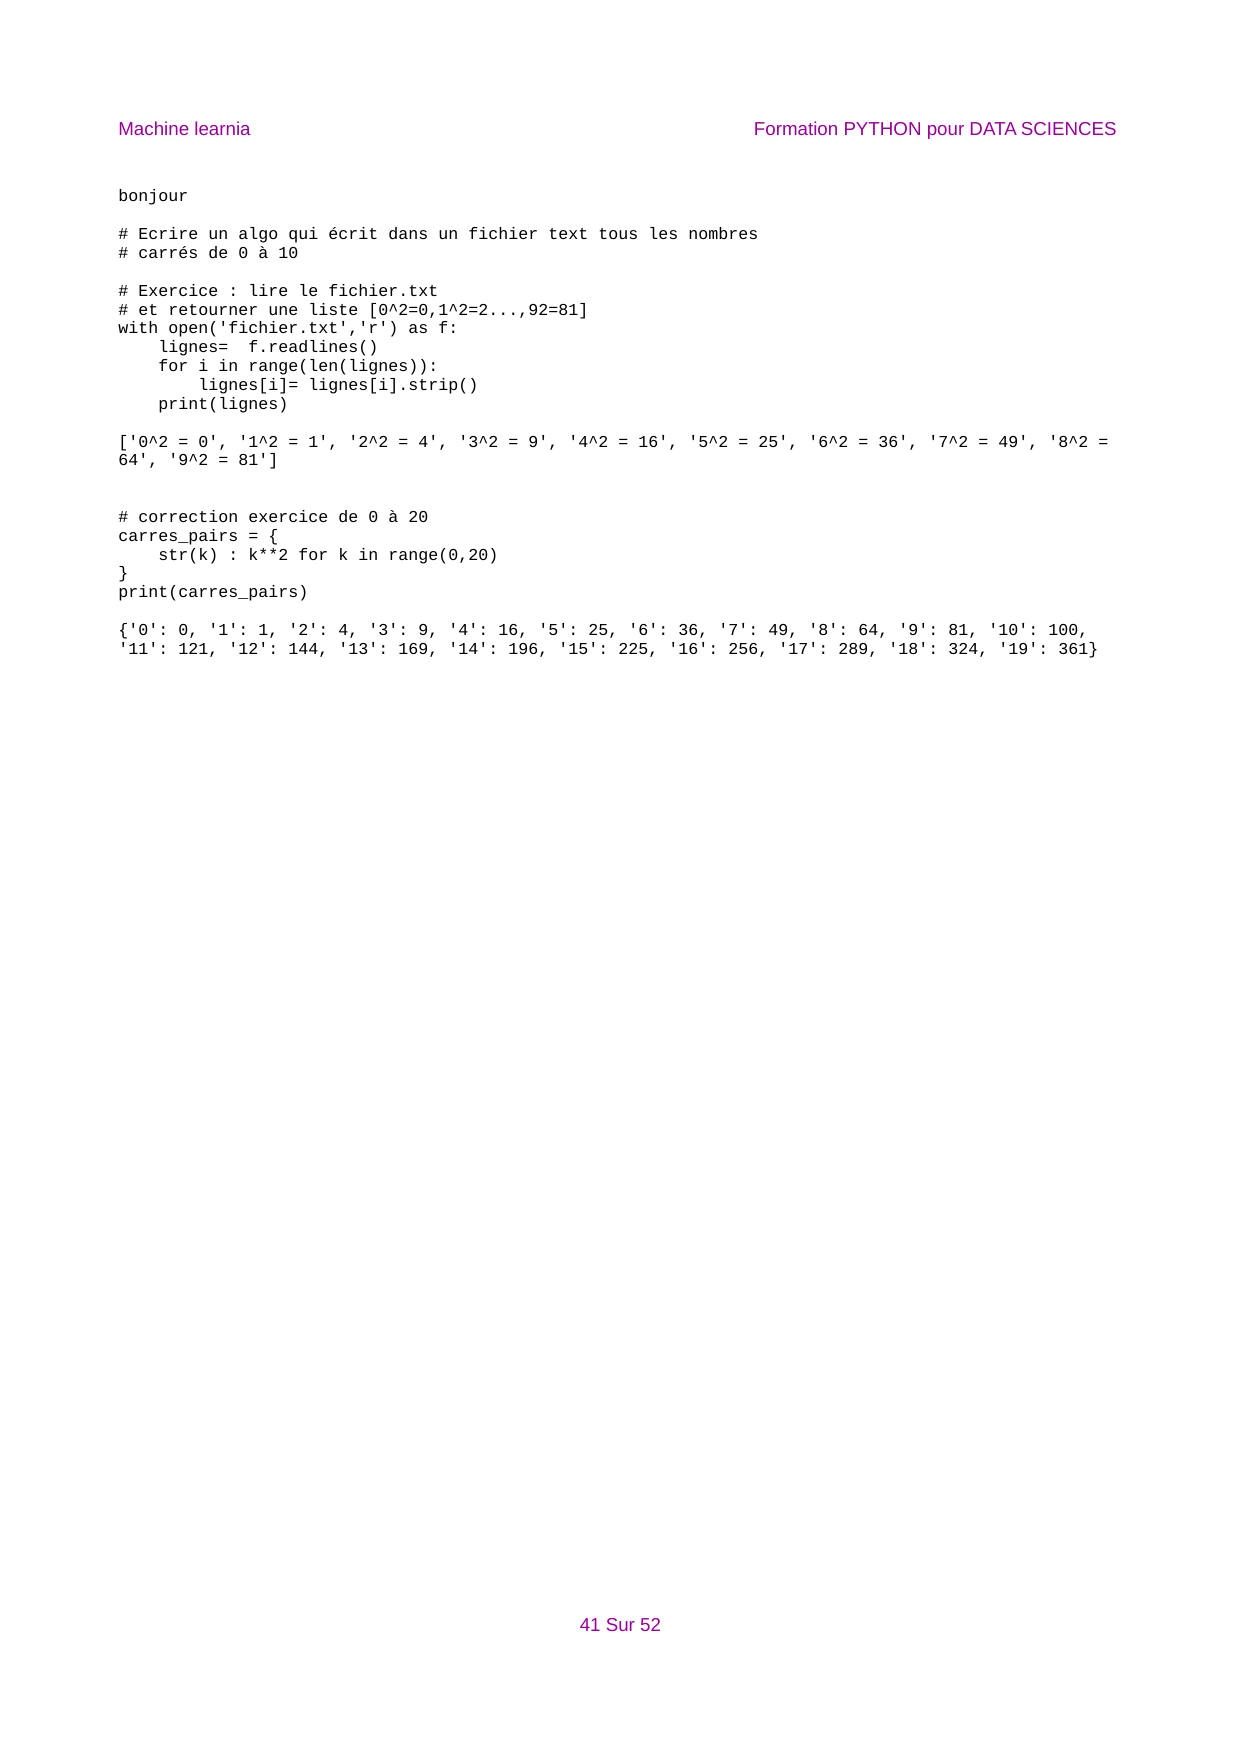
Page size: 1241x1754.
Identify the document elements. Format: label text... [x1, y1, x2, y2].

text } [118, 565, 1122, 584]
text # carrés de 0 à 10 [118, 244, 1122, 263]
text ['0^2 = 0', '1^2 = 1', '2^2 = 4', '3^2 = 9', '4^2 = 16', '5^2 = 25', '6^2 = 36', '7^2 = 49', '8^2 = 64', '9^2 = 81'] [118, 433, 1122, 471]
text {'0': 0, '1': 1, '2': 4, '3': 9, '4': 16, '5': 25, '6': 36, '7': 49, '8': 64, '9': 81, '10': 100, '11': 121, '12': 144, '13': 169, '14': 196, '15': 225, '16': 256, '17': 289, '18': 324, '19': 361} [118, 622, 1122, 659]
text bonjour [118, 188, 1122, 207]
text lignes= f.readlines() [118, 339, 1122, 358]
text carres_pairs = { [118, 527, 1122, 546]
text # correction exercice de 0 à 20 [118, 508, 1122, 527]
text lignes[i]= lignes[i].strip() [118, 377, 1122, 395]
text # et retourner une liste [0^2=0,1^2=2...,92=81] [118, 301, 1122, 320]
text str(k) : k**2 for k in range(0,20) [118, 546, 1122, 565]
text # Exercice : lire le fichier.txt [118, 282, 1122, 301]
text print(carres_pairs) [118, 584, 1122, 603]
text print(lignes) [118, 395, 1122, 414]
text for i in range(len(lignes)): [118, 358, 1122, 377]
text # Ecrire un algo qui écrit dans un fichier text tous les nombres [118, 226, 1122, 244]
text with open('fichier.txt','r') as f: [118, 320, 1122, 339]
